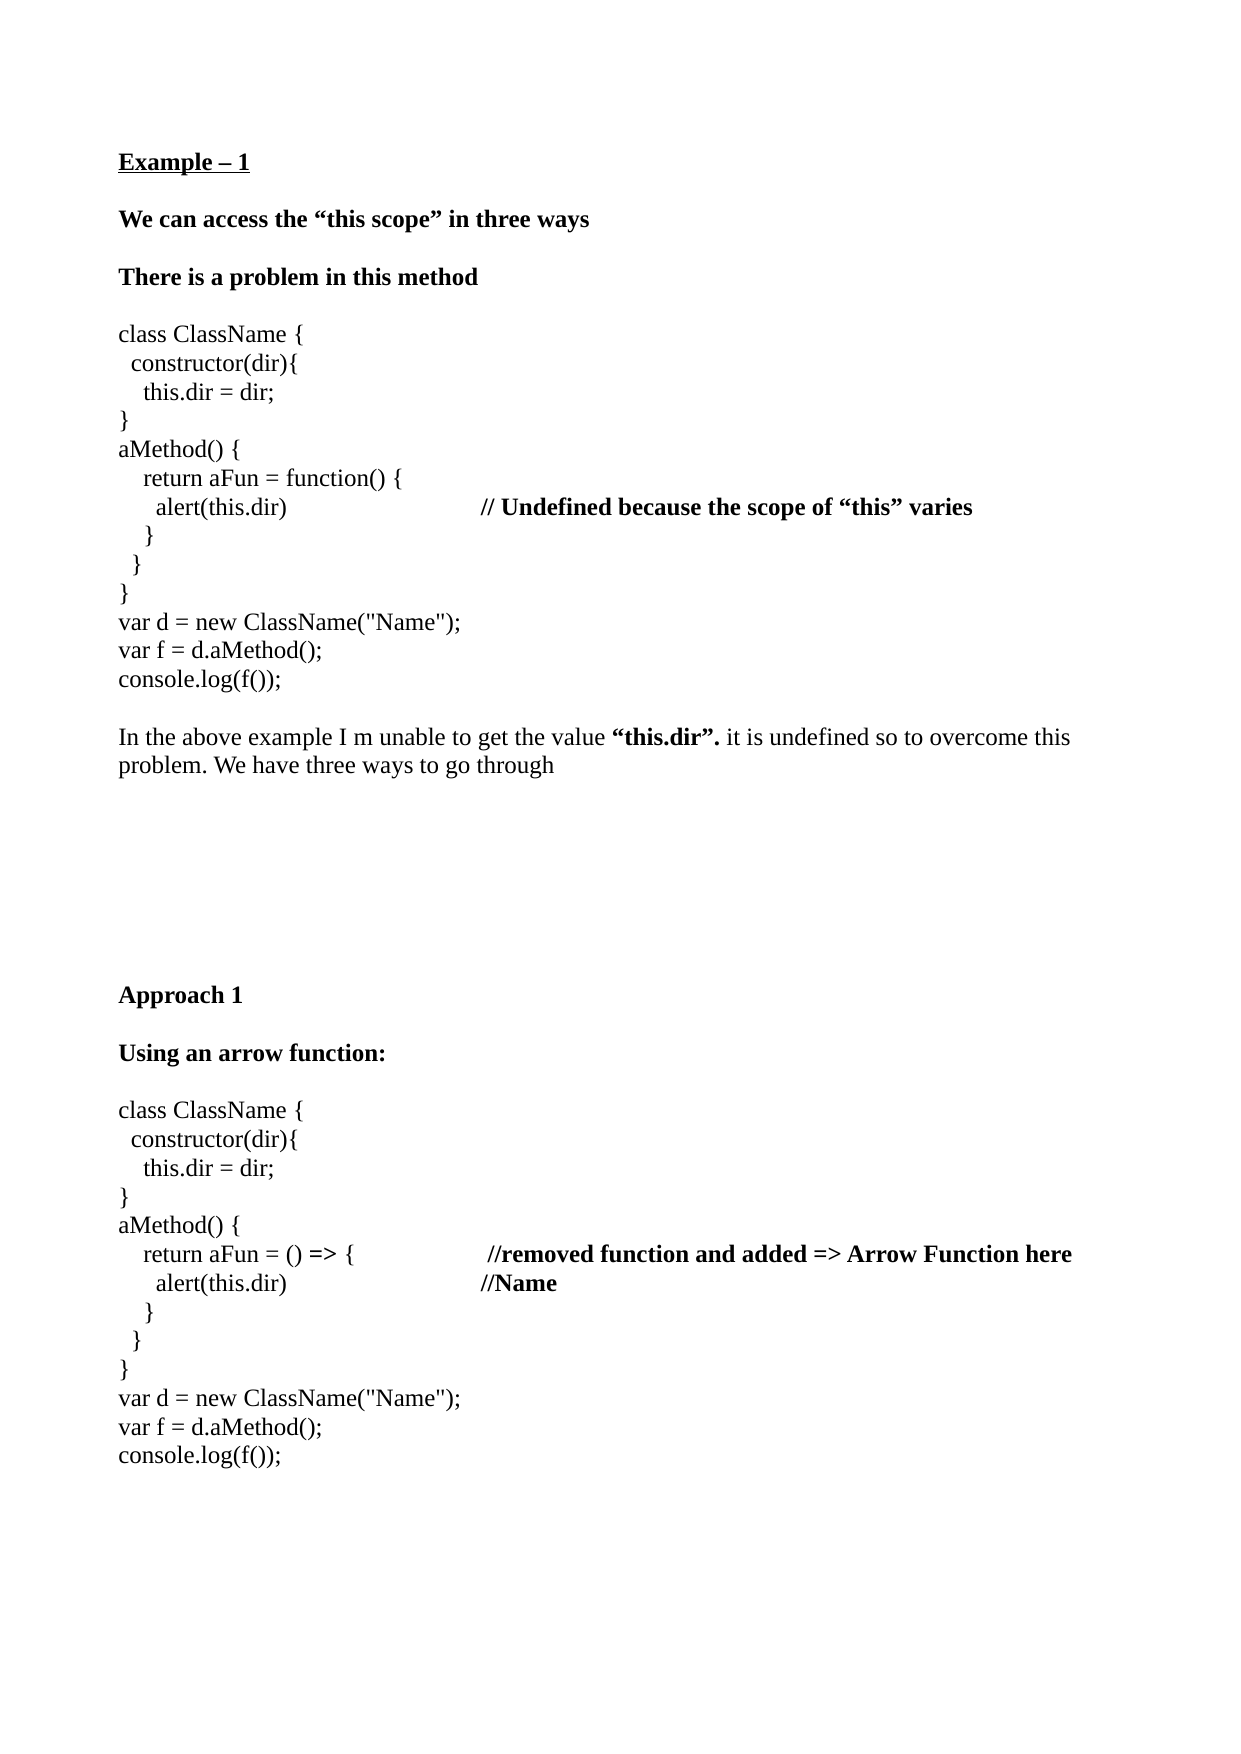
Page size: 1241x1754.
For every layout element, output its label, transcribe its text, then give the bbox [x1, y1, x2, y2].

text } [118, 1354, 1122, 1383]
text aMethod() { [118, 1211, 1122, 1239]
text class ClassName { [118, 1096, 1122, 1124]
text console.log(f()); [118, 664, 1122, 693]
text In the above example I m unable to get the value “this.dir”. it is undefined so to overcome this problem. We have three ways to go through [118, 722, 1122, 779]
text } [118, 1326, 1122, 1354]
text } [118, 1182, 1122, 1211]
text } [118, 521, 1122, 549]
text Example – 1 [118, 147, 1122, 176]
text console.log(f()); [118, 1441, 1122, 1469]
text alert(this.dir) // Undefined because the scope of “this” varies [118, 492, 1122, 521]
text return aFun = function() { [118, 463, 1122, 492]
text this.dir = dir; [118, 1153, 1122, 1182]
text this.dir = dir; [118, 377, 1122, 406]
text There is a problem in this method [118, 262, 1122, 291]
text } [118, 578, 1122, 607]
text } [118, 549, 1122, 578]
text } [118, 406, 1122, 434]
text Approach 1 [118, 981, 1122, 1009]
text We can access the “this scope” in three ways [118, 204, 1122, 233]
text class ClassName { [118, 319, 1122, 348]
text var d = new ClassName("Name"); [118, 607, 1122, 636]
text var f = d.aMethod(); [118, 1412, 1122, 1441]
text aMethod() { [118, 434, 1122, 463]
text } [118, 1297, 1122, 1326]
text constructor(dir){ [118, 1124, 1122, 1153]
text Using an arrow function: [118, 1038, 1122, 1067]
text var f = d.aMethod(); [118, 636, 1122, 664]
text var d = new ClassName("Name"); [118, 1383, 1122, 1412]
text return aFun = () => { //removed function and added => Arrow Function here [118, 1239, 1122, 1268]
text constructor(dir){ [118, 348, 1122, 377]
text alert(this.dir) //Name [118, 1268, 1122, 1297]
